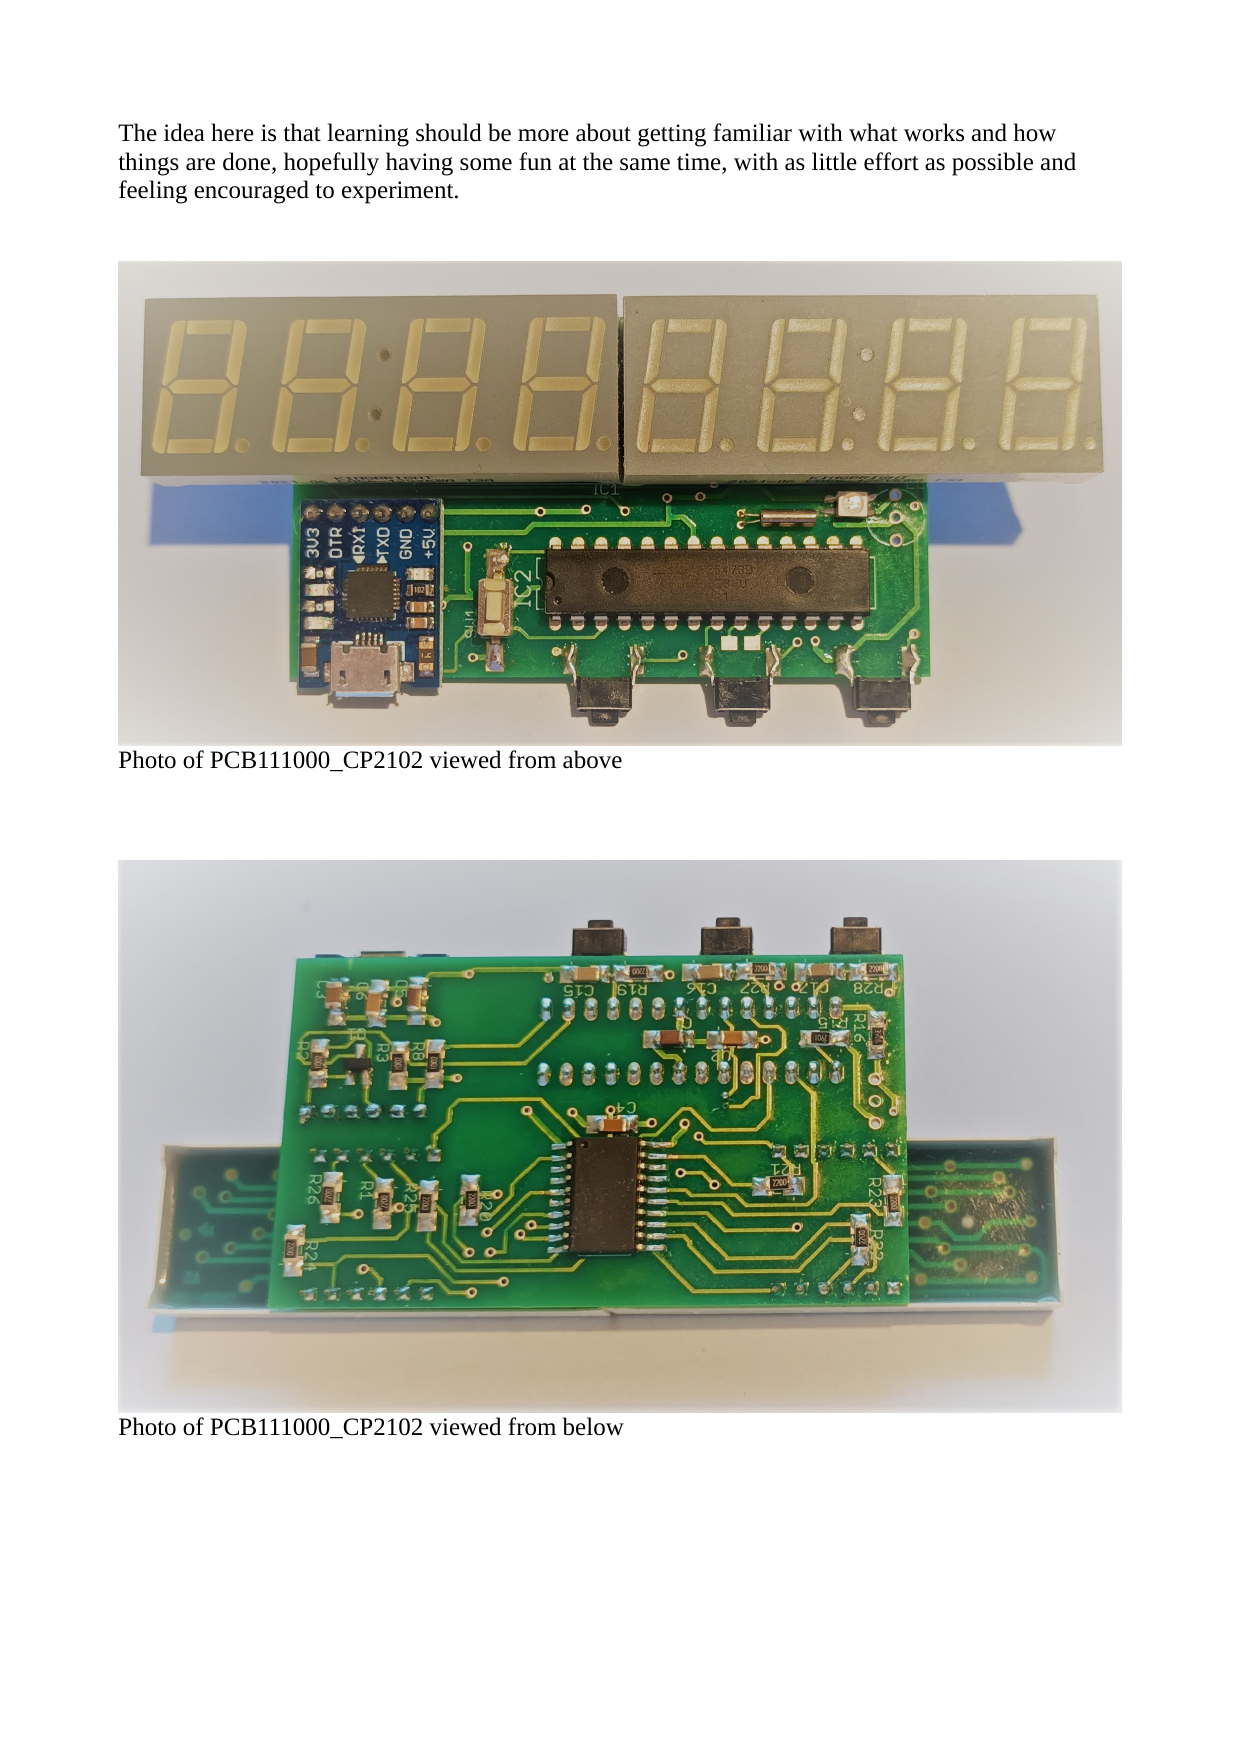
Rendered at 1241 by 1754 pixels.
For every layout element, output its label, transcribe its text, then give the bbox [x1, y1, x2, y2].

picture [118, 261, 1123, 746]
text Photo of PCB111000_CP2102 viewed from above [118, 746, 1122, 774]
picture [118, 860, 1123, 1413]
text The idea here is that learning should be more about getting familiar with what works and how things are done, hopefully having some fun at the same time, with as little effort as possible and feeling encouraged to experiment. [118, 118, 1122, 204]
text Photo of PCB111000_CP2102 viewed from below [118, 1413, 1122, 1441]
